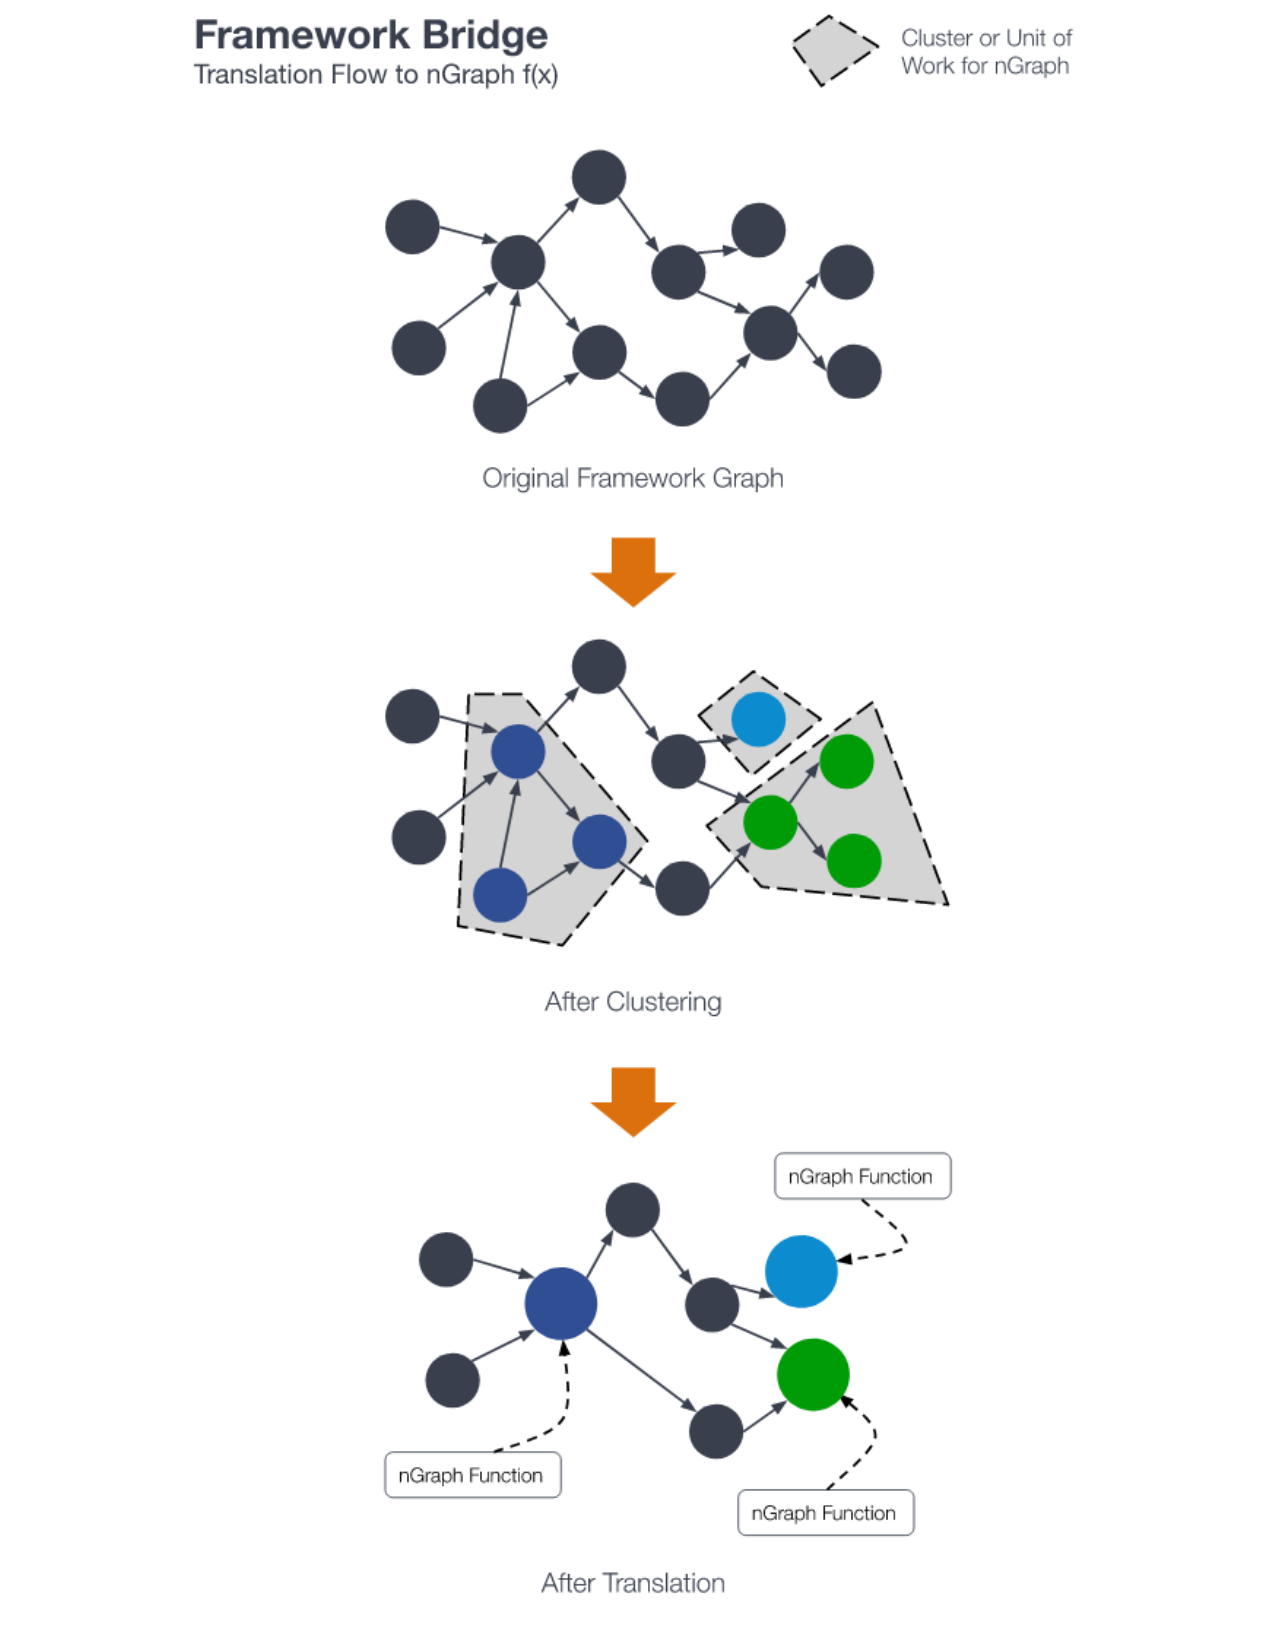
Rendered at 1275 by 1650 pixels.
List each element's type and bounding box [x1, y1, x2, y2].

picture [165, 0, 1110, 1650]
